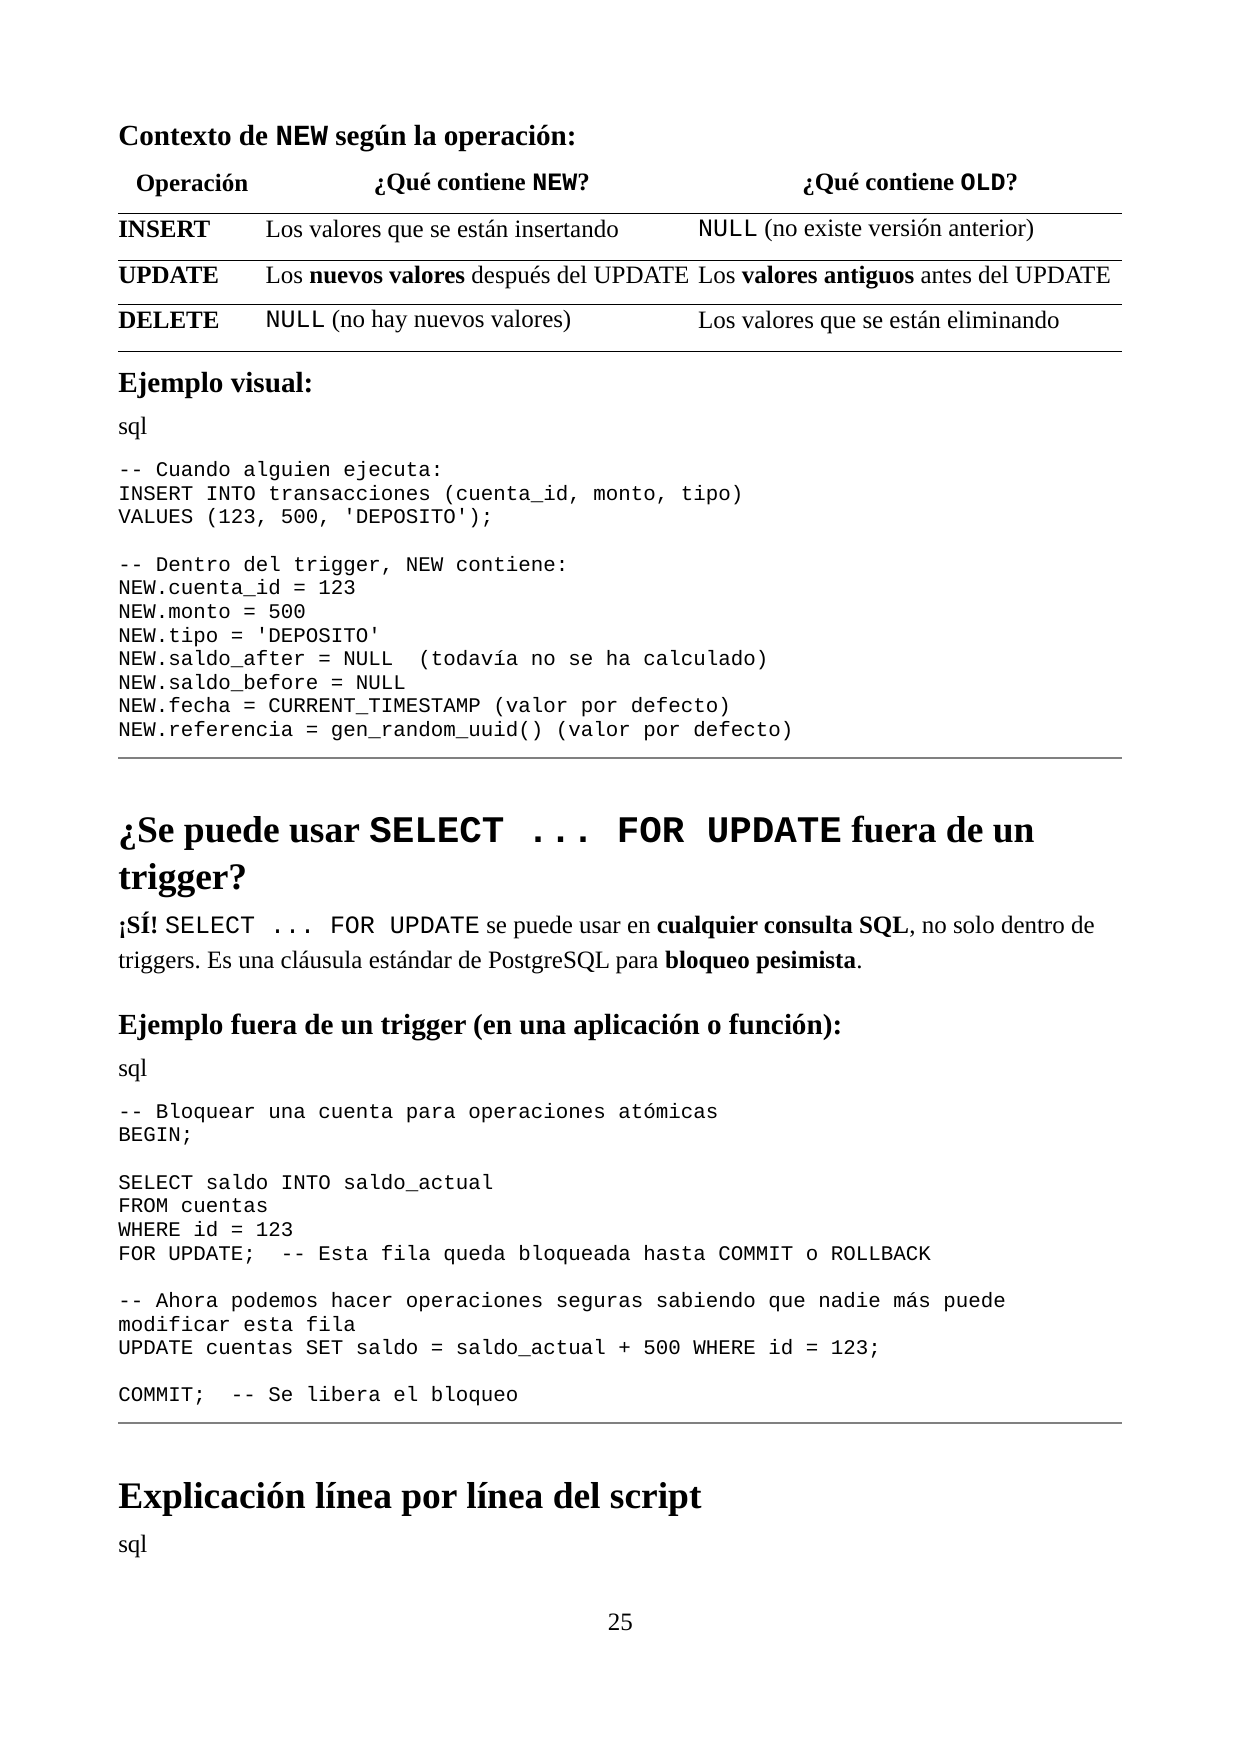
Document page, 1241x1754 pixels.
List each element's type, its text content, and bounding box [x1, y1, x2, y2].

text NEW.fecha = CURRENT_TIMESTAMP (valor por defecto) [118, 696, 1122, 719]
text -- Bloquear una cuenta para operaciones atómicas [118, 1101, 1122, 1124]
text NEW.saldo_after = NULL (todavía no se ha calculado) [118, 648, 1122, 672]
text sql [118, 1053, 1122, 1082]
text -- Dentro del trigger, NEW contiene: [118, 554, 1122, 577]
text NEW.cuenta_id = 123 [118, 577, 1122, 601]
text SELECT saldo INTO saldo_actual [118, 1172, 1122, 1195]
text ¡SÍ! SELECT ... FOR UPDATE se puede usar en cualquier consulta SQL, no solo dentro de triggers. Es una cláusula estándar de PostgreSQL para bloqueo pesimista. [118, 910, 1122, 974]
text INSERT INTO transacciones (cuenta_id, monto, tipo) [118, 483, 1122, 506]
text NEW.monto = 500 [118, 601, 1122, 624]
table_cell Los nuevos valores después del UPDATE [265, 261, 698, 304]
text NEW.tipo = 'DEPOSITO' [118, 624, 1122, 648]
text VALUES (123, 500, 'DEPOSITO'); [118, 506, 1122, 530]
table_cell NULL (no hay nuevos valores) [265, 305, 698, 351]
table_cell Los valores que se están insertando [265, 214, 698, 260]
text UPDATE cuentas SET saldo = saldo_actual + 500 WHERE id = 123; [118, 1337, 1122, 1361]
subtitle Explicación línea por línea del script [118, 1473, 1122, 1516]
text sql [118, 411, 1122, 440]
subtitle Ejemplo fuera de un trigger (en una aplicación o función): [118, 1007, 1122, 1041]
subtitle Contexto de NEW según la operación: [118, 118, 1122, 154]
text -- Ahora podemos hacer operaciones seguras sabiendo que nadie más puede modificar esta fila [118, 1290, 1122, 1337]
table_cell DELETE [118, 305, 265, 351]
text FROM cuentas [118, 1195, 1122, 1219]
table_cell Los valores antiguos antes del UPDATE [698, 261, 1122, 304]
text FOR UPDATE; -- Esta fila queda bloqueada hasta COMMIT o ROLLBACK [118, 1243, 1122, 1266]
subtitle Ejemplo visual: [118, 365, 1122, 399]
table_cell INSERT [118, 214, 265, 260]
text WHERE id = 123 [118, 1219, 1122, 1243]
table_header ¿Qué contiene NEW? [265, 167, 698, 213]
text COMMIT; -- Se libera el bloqueo [118, 1384, 1122, 1408]
text sql [118, 1529, 1122, 1558]
table_header Operación [118, 167, 265, 213]
text -- Cuando alguien ejecuta: [118, 459, 1122, 483]
text NEW.referencia = gen_random_uuid() (valor por defecto) [118, 719, 1122, 743]
table_cell Los valores que se están eliminando [698, 305, 1122, 351]
subtitle ¿Se puede usar SELECT ... FOR UPDATE fuera de un trigger? [118, 808, 1122, 897]
text BEGIN; [118, 1124, 1122, 1148]
table_cell NULL (no existe versión anterior) [698, 214, 1122, 260]
table_header ¿Qué contiene OLD? [698, 167, 1122, 213]
text NEW.saldo_before = NULL [118, 672, 1122, 696]
table_cell UPDATE [118, 261, 265, 304]
